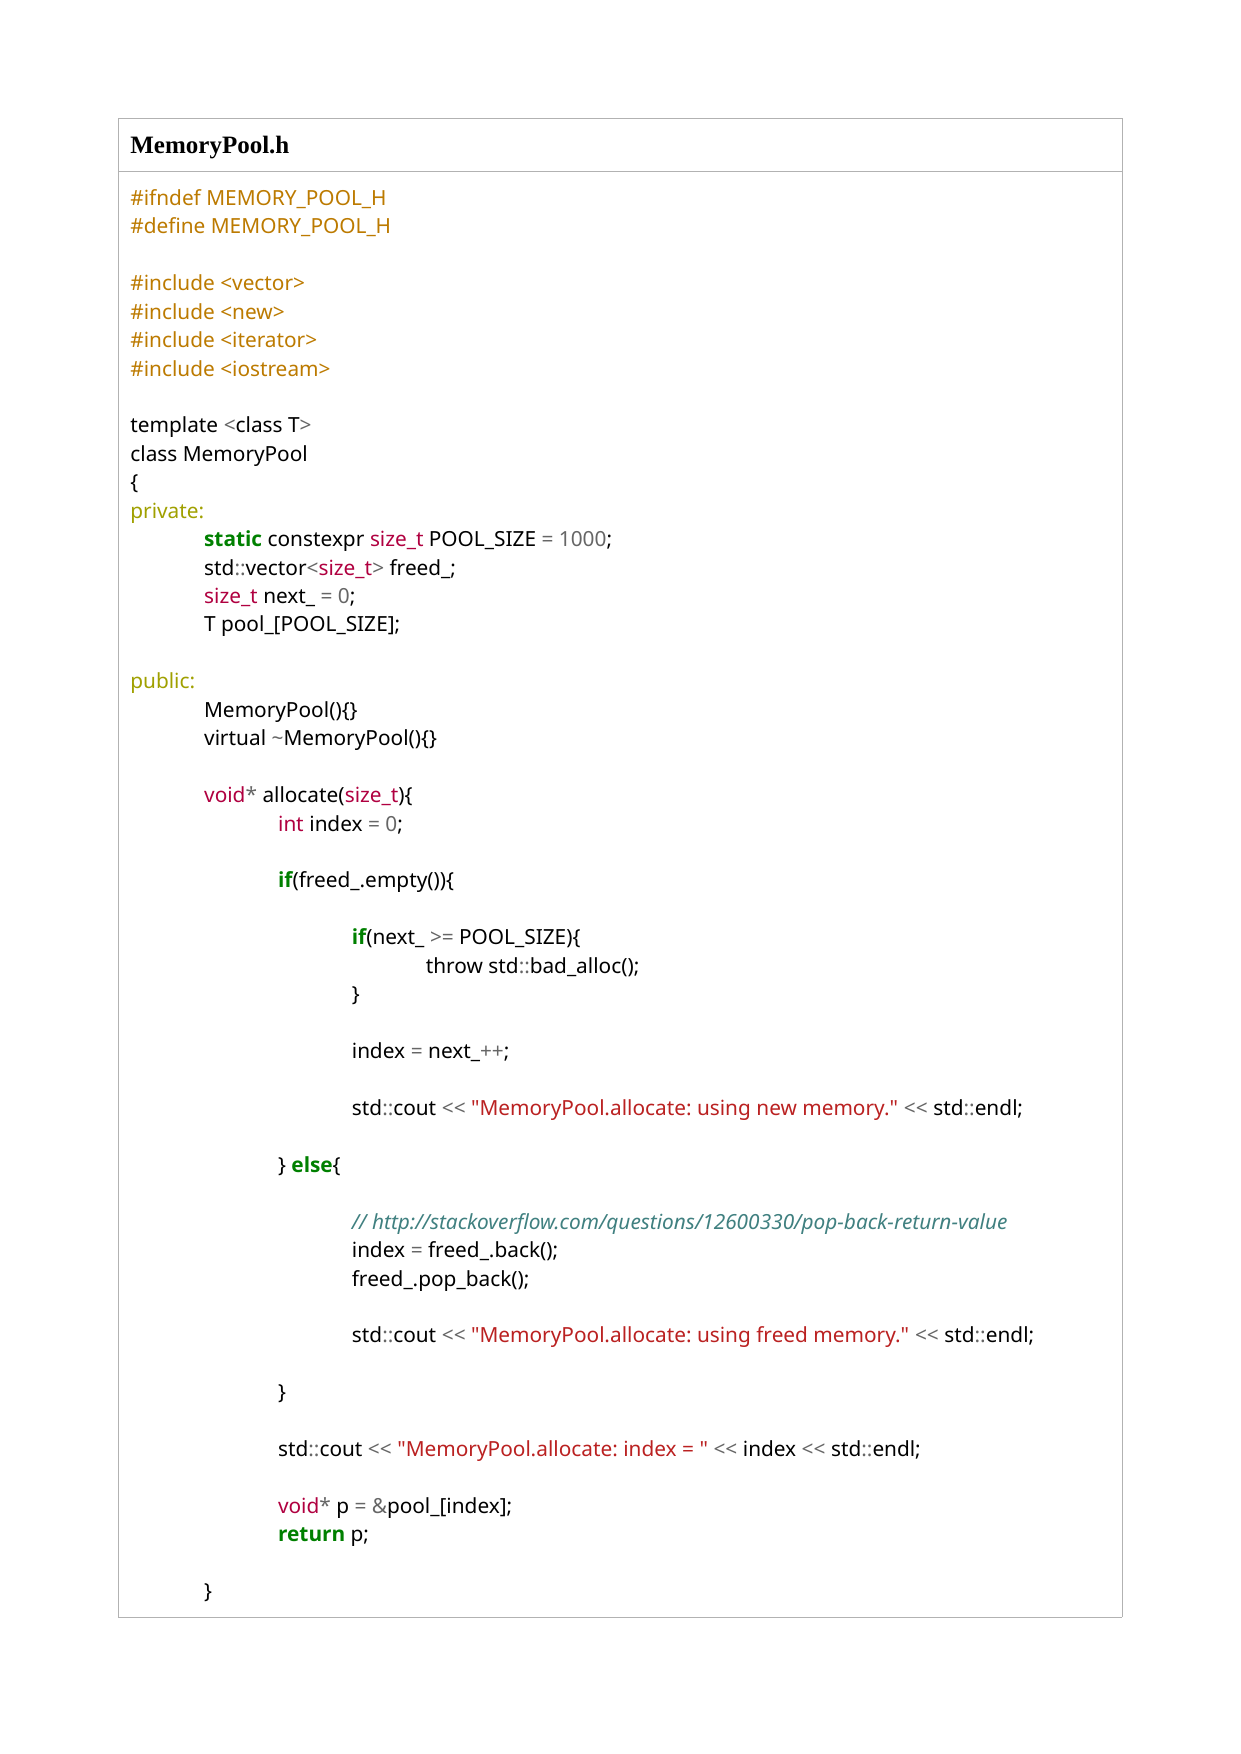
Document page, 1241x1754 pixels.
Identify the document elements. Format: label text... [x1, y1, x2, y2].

table_cell #ifndef MEMORY_POOL_H #define MEMORY_POOL_H #include <vector> #include <new> #include <iterator> #include <iostream> template <class T> class MemoryPool { private: static constexpr size_t POOL_SIZE = 1000; std::vector<size_t> freed_; size_t next_ = 0; T pool_[POOL_SIZE]; public: MemoryPool(){} virtual ~MemoryPool(){} void* allocate(size_t){ int index = 0; if(freed_.empty()){ if(next_ >= POOL_SIZE){ throw std::bad_alloc(); } index = next_++; std::cout << "MemoryPool.allocate: using new memory." << std::endl; } else{ // http://stackoverflow.com/questions/12600330/pop-back-return-value index = freed_.back(); freed_.pop_back(); std::cout << "MemoryPool.allocate: using freed memory." << std::endl; } std::cout << "MemoryPool.allocate: index = " << index << std::endl; void* p = &pool_[index]; return p; } [119, 172, 1122, 1617]
table_header MemoryPool.h [119, 119, 1122, 171]
